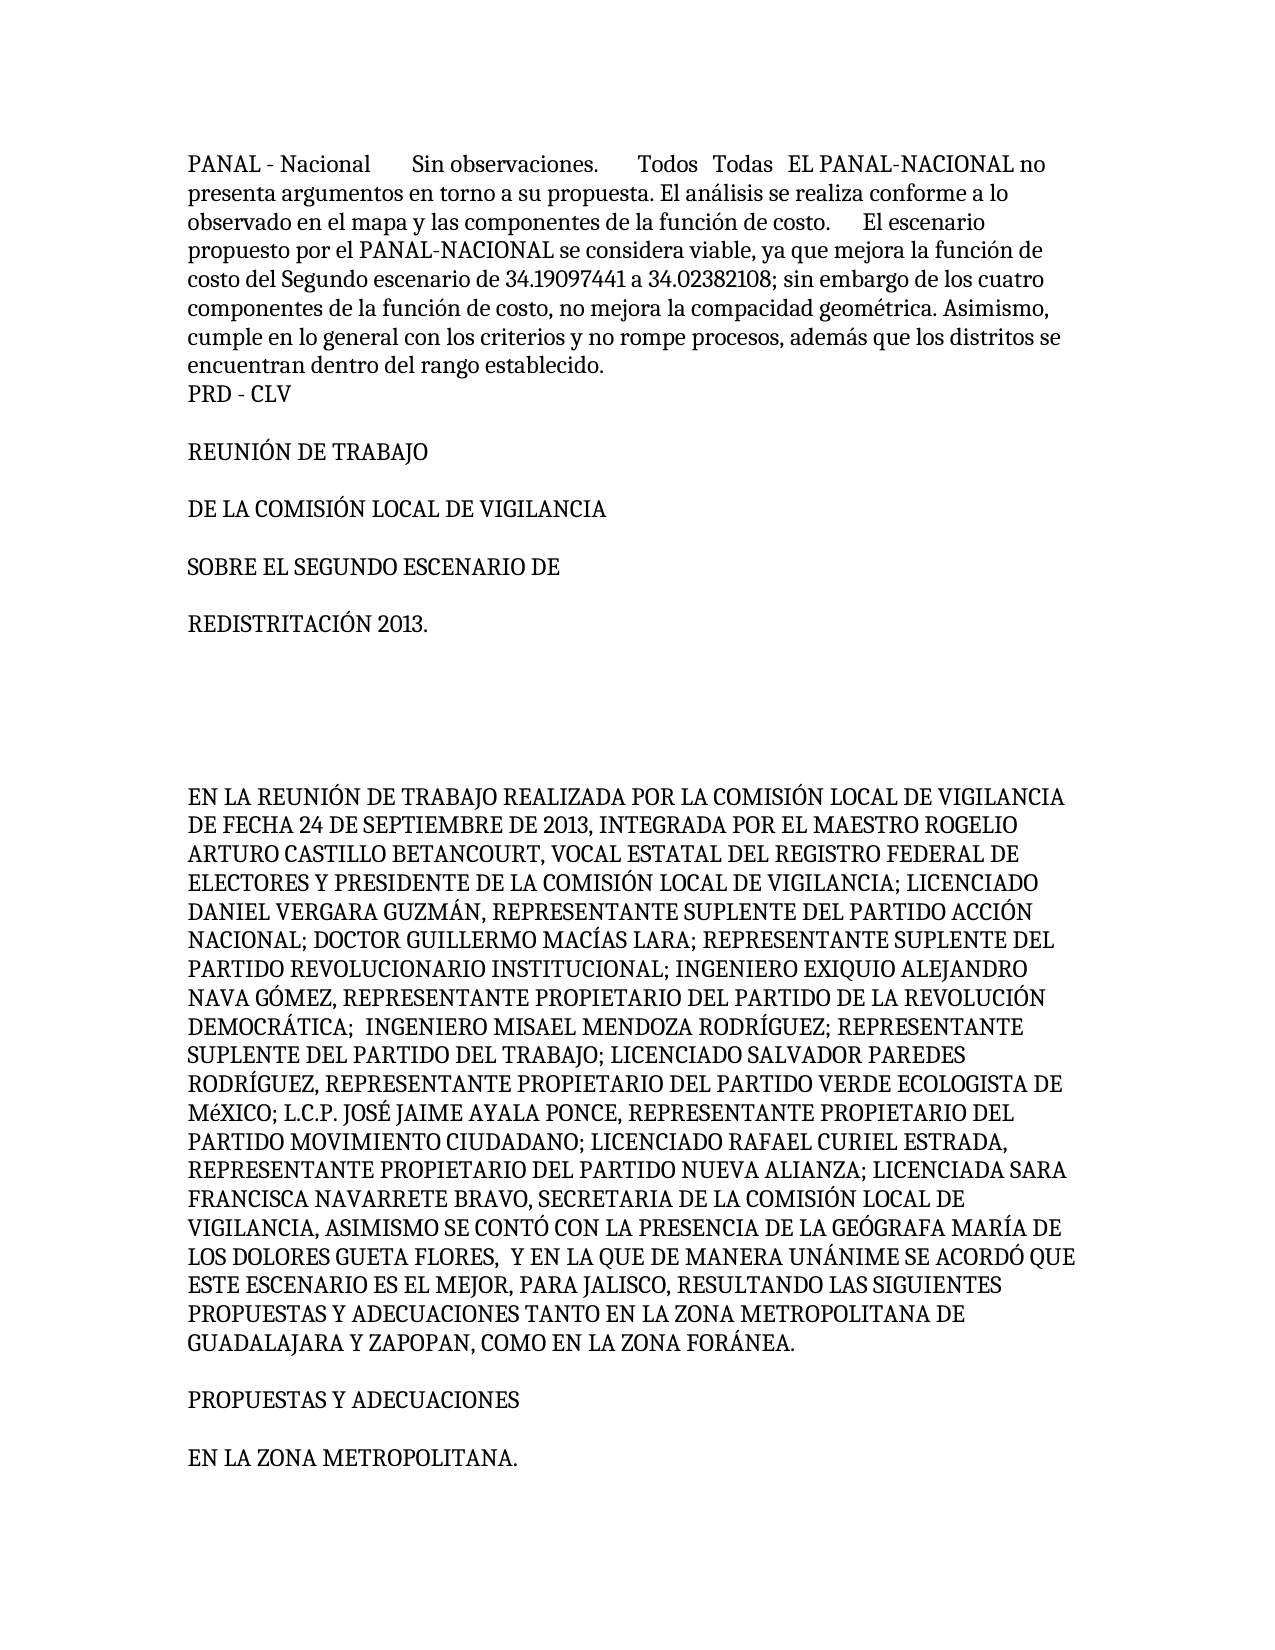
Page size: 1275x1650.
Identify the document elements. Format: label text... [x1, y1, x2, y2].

text PANAL - Nacional Sin observaciones. Todos Todas EL PANAL-NACIONAL no presenta argumentos en torno a su propuesta. El análisis se realiza conforme a lo observado en el mapa y las componentes de la función de costo. El escenario propuesto por el PANAL-NACIONAL se considera viable, ya que mejora la función de costo del Segundo escenario de 34.19097441 a 34.02382108; sin embargo de los cuatro componentes de la función de costo, no mejora la compacidad geométrica. Asimismo, cumple en lo general con los criterios y no rompe procesos, además que los distritos se encuentran dentro del rango establecido. [187, 150, 1087, 380]
text REUNIÓN DE TRABAJO [187, 437, 1087, 466]
text DE LA COMISIÓN LOCAL DE VIGILANCIA [187, 495, 1087, 524]
text REDISTRITACIÓN 2013. [187, 610, 1087, 639]
text PRD - CLV [187, 380, 1087, 409]
text PROPUESTAS Y ADECUACIONES [187, 1386, 1087, 1415]
text SOBRE EL SEGUNDO ESCENARIO DE [187, 552, 1087, 581]
text EN LA ZONA METROPOLITANA. [187, 1444, 1087, 1472]
text EN LA REUNIÓN DE TRABAJO REALIZADA POR LA COMISIÓN LOCAL DE VIGILANCIA DE FECHA 24 DE SEPTIEMBRE DE 2013, INTEGRADA POR EL MAESTRO ROGELIO ARTURO CASTILLO BETANCOURT, VOCAL ESTATAL DEL REGISTRO FEDERAL DE ELECTORES Y PRESIDENTE DE LA COMISIÓN LOCAL DE VIGILANCIA; LICENCIADO DANIEL VERGARA GUZMÁN, REPRESENTANTE SUPLENTE DEL PARTIDO ACCIÓN NACIONAL; DOCTOR GUILLERMO MACÍAS LARA; REPRESENTANTE SUPLENTE DEL PARTIDO REVOLUCIONARIO INSTITUCIONAL; INGENIERO EXIQUIO ALEJANDRO NAVA GÓMEZ, REPRESENTANTE PROPIETARIO DEL PARTIDO DE LA REVOLUCIÓN DEMOCRÁTICA; INGENIERO MISAEL MENDOZA RODRÍGUEZ; REPRESENTANTE SUPLENTE DEL PARTIDO DEL TRABAJO; LICENCIADO SALVADOR PAREDES RODRÍGUEZ, REPRESENTANTE PROPIETARIO DEL PARTIDO VERDE ECOLOGISTA DE MéXICO; L.C.P. JOSÉ JAIME AYALA PONCE, REPRESENTANTE PROPIETARIO DEL PARTIDO MOVIMIENTO CIUDADANO; LICENCIADO RAFAEL CURIEL ESTRADA, REPRESENTANTE PROPIETARIO DEL PARTIDO NUEVA ALIANZA; LICENCIADA SARA FRANCISCA NAVARRETE BRAVO, SECRETARIA DE LA COMISIÓN LOCAL DE VIGILANCIA, ASIMISMO SE CONTÓ CON LA PRESENCIA DE LA GEÓGRAFA MARÍA DE LOS DOLORES GUETA FLORES, Y EN LA QUE DE MANERA UNÁNIME SE ACORDÓ QUE ESTE ESCENARIO ES EL MEJOR, PARA JALISCO, RESULTANDO LAS SIGUIENTES PROPUESTAS Y ADECUACIONES TANTO EN LA ZONA METROPOLITANA DE GUADALAJARA Y ZAPOPAN, COMO EN LA ZONA FORÁNEA. [187, 782, 1087, 1357]
